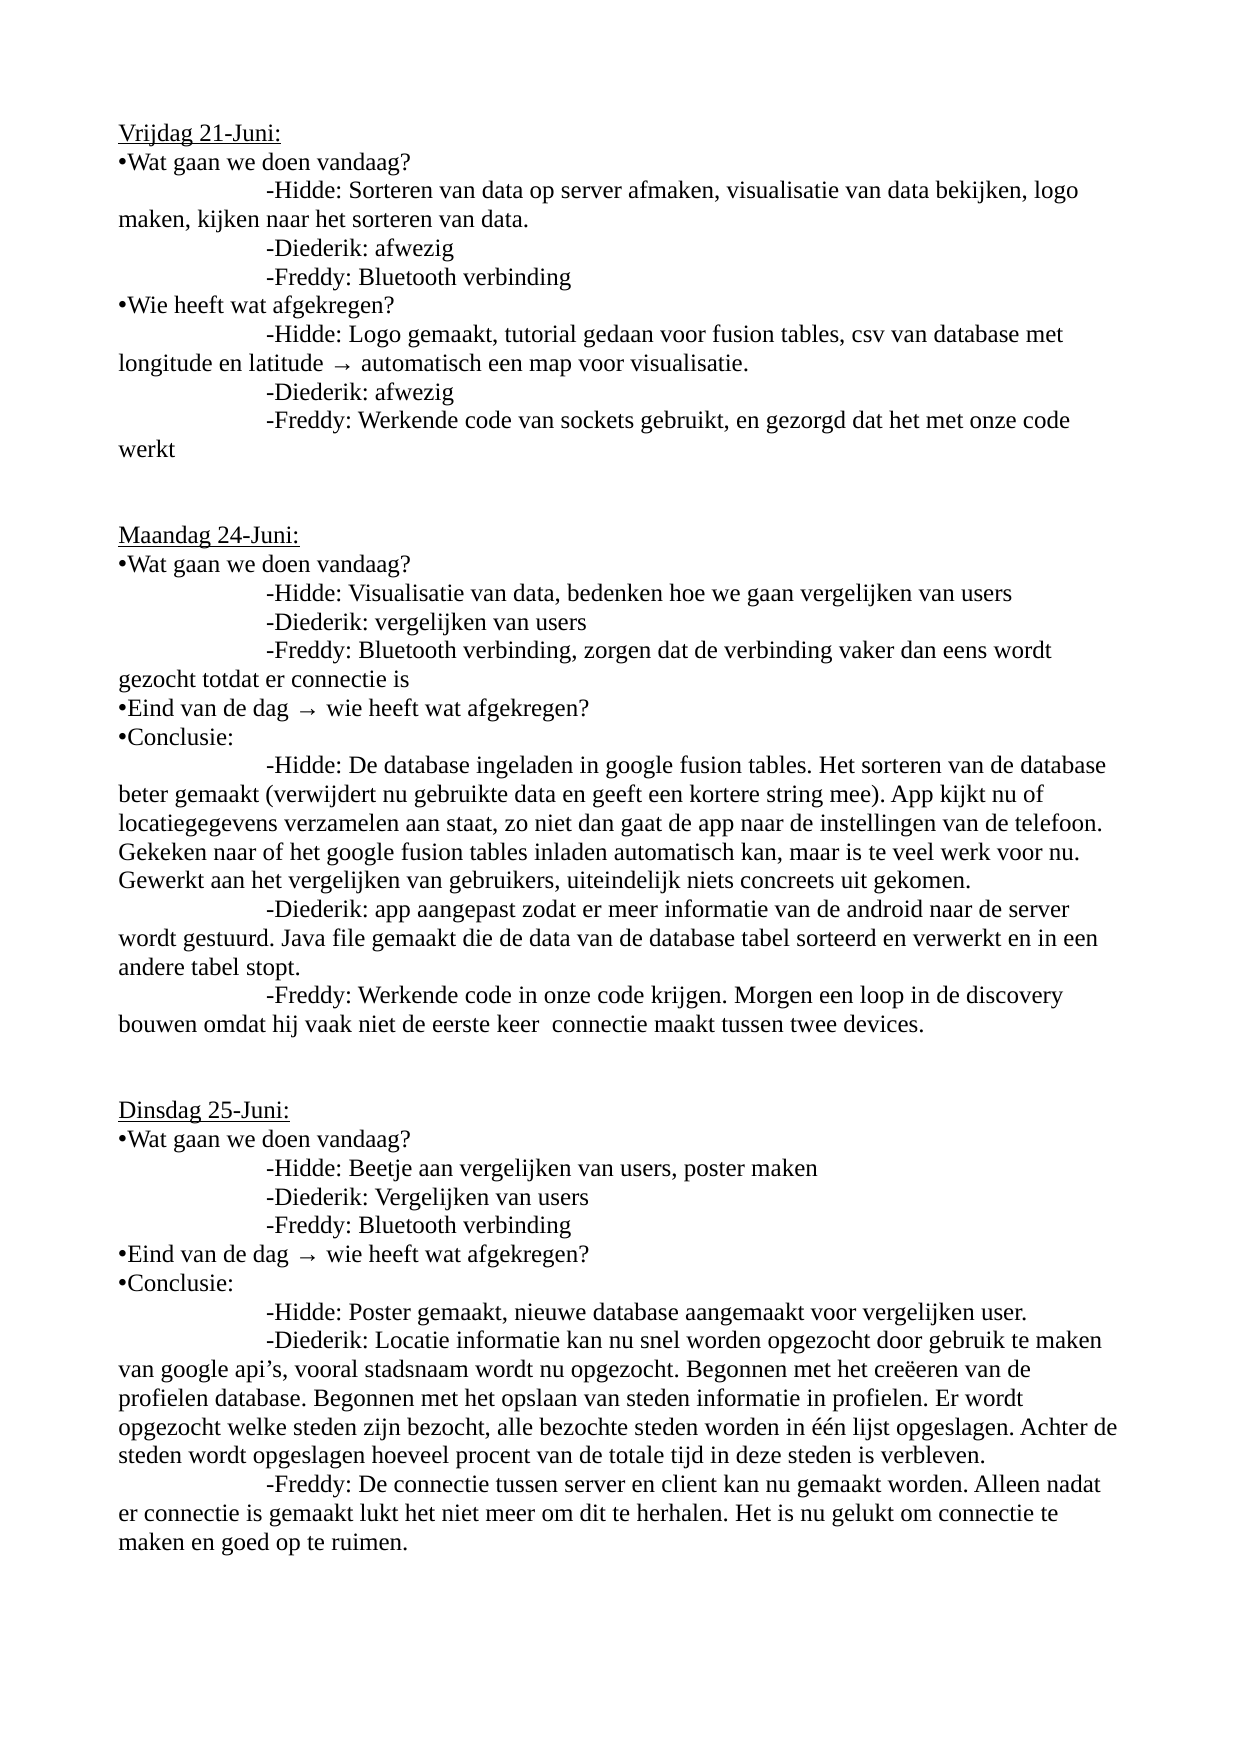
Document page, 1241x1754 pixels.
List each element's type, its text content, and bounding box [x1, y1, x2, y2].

text -Diederik: Locatie informatie kan nu snel worden opgezocht door gebruik te maken van google api’s, vooral stadsnaam wordt nu opgezocht. Begonnen met het creëeren van de profielen database. Begonnen met het opslaan van steden informatie in profielen. Er wordt opgezocht welke steden zijn bezocht, alle bezochte steden worden in één lijst opgeslagen. Achter de steden wordt opgeslagen hoeveel procent van de totale tijd in deze steden is verbleven. [118, 1326, 1122, 1469]
text -Freddy: Bluetooth verbinding [118, 262, 1122, 291]
list Eind van de dag → wie heeft wat afgekregen? [118, 1239, 1122, 1268]
text -Diederik: afwezig [118, 377, 1122, 406]
text -Hidde: Visualisatie van data, bedenken hoe we gaan vergelijken van users [118, 578, 1122, 607]
list Wat gaan we doen vandaag? [118, 549, 1122, 578]
list Wat gaan we doen vandaag? [118, 1124, 1122, 1153]
text -Freddy: Bluetooth verbinding, zorgen dat de verbinding vaker dan eens wordt gezocht totdat er connectie is [118, 636, 1122, 693]
list Eind van de dag → wie heeft wat afgekregen? [118, 693, 1122, 722]
text -Freddy: De connectie tussen server en client kan nu gemaakt worden. Alleen nadat er connectie is gemaakt lukt het niet meer om dit te herhalen. Het is nu gelukt om connectie te maken en goed op te ruimen. [118, 1469, 1122, 1556]
text Maandag 24-Juni: [118, 521, 1122, 549]
text -Freddy: Werkende code in onze code krijgen. Morgen een loop in de discovery bouwen omdat hij vaak niet de eerste keer connectie maakt tussen twee devices. [118, 981, 1122, 1038]
text -Freddy: Bluetooth verbinding [118, 1211, 1122, 1239]
text -Hidde: Sorteren van data op server afmaken, visualisatie van data bekijken, logo maken, kijken naar het sorteren van data. [118, 176, 1122, 233]
list Wat gaan we doen vandaag? [118, 147, 1122, 176]
text -Hidde: Logo gemaakt, tutorial gedaan voor fusion tables, csv van database met longitude en latitude → automatisch een map voor visualisatie. [118, 319, 1122, 377]
text -Diederik: Vergelijken van users [118, 1182, 1122, 1211]
text -Diederik: afwezig [118, 233, 1122, 262]
text -Diederik: app aangepast zodat er meer informatie van de android naar de server wordt gestuurd. Java file gemaakt die de data van de database tabel sorteerd en verwerkt en in een andere tabel stopt. [118, 894, 1122, 981]
text -Hidde: De database ingeladen in google fusion tables. Het sorteren van de database beter gemaakt (verwijdert nu gebruikte data en geeft een kortere string mee). App kijkt nu of locatiegegevens verzamelen aan staat, zo niet dan gaat de app naar de instellingen van de telefoon. Gekeken naar of het google fusion tables inladen automatisch kan, maar is te veel werk voor nu. Gewerkt aan het vergelijken van gebruikers, uiteindelijk niets concreets uit gekomen. [118, 751, 1122, 894]
text -Hidde: Poster gemaakt, nieuwe database aangemaakt voor vergelijken user. [118, 1297, 1122, 1326]
text -Freddy: Werkende code van sockets gebruikt, en gezorgd dat het met onze code werkt [118, 406, 1122, 463]
list Wie heeft wat afgekregen? [118, 291, 1122, 319]
text -Hidde: Beetje aan vergelijken van users, poster maken [118, 1153, 1122, 1182]
text Dinsdag 25-Juni: [118, 1096, 1122, 1124]
list Conclusie: [118, 1268, 1122, 1297]
text -Diederik: vergelijken van users [118, 607, 1122, 636]
text Vrijdag 21-Juni: [118, 118, 1122, 147]
list Conclusie: [118, 722, 1122, 751]
